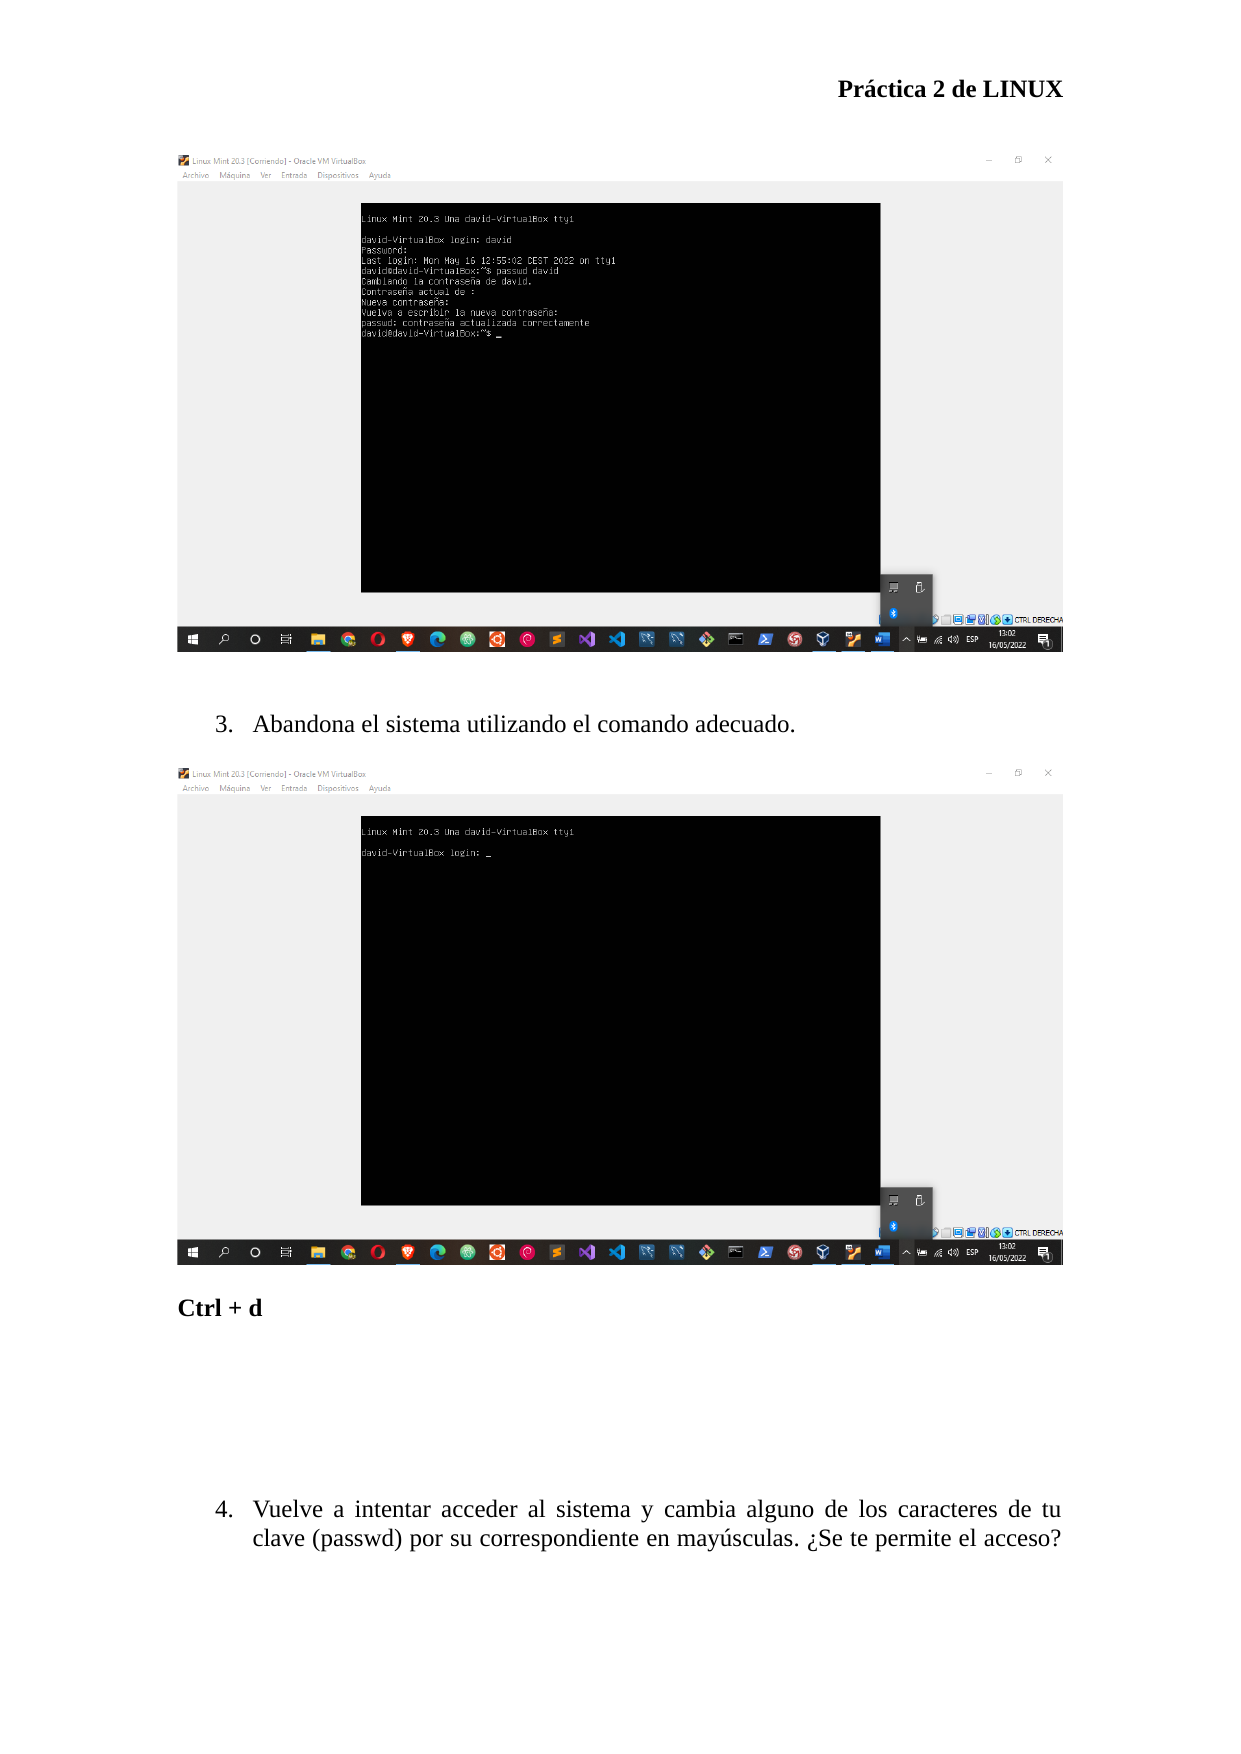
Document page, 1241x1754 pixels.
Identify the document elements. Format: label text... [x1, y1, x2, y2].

text Ctrl + d [177, 1293, 1063, 1322]
list Vuelve a intentar acceder al sistema y cambia alguno de los caracteres de tu clave (passwd) por su correspondiente en mayúsculas. ¿Se te permite el acceso? [215, 1494, 1063, 1581]
list Abandona el sistema utilizando el comando adecuado. [215, 709, 1063, 738]
